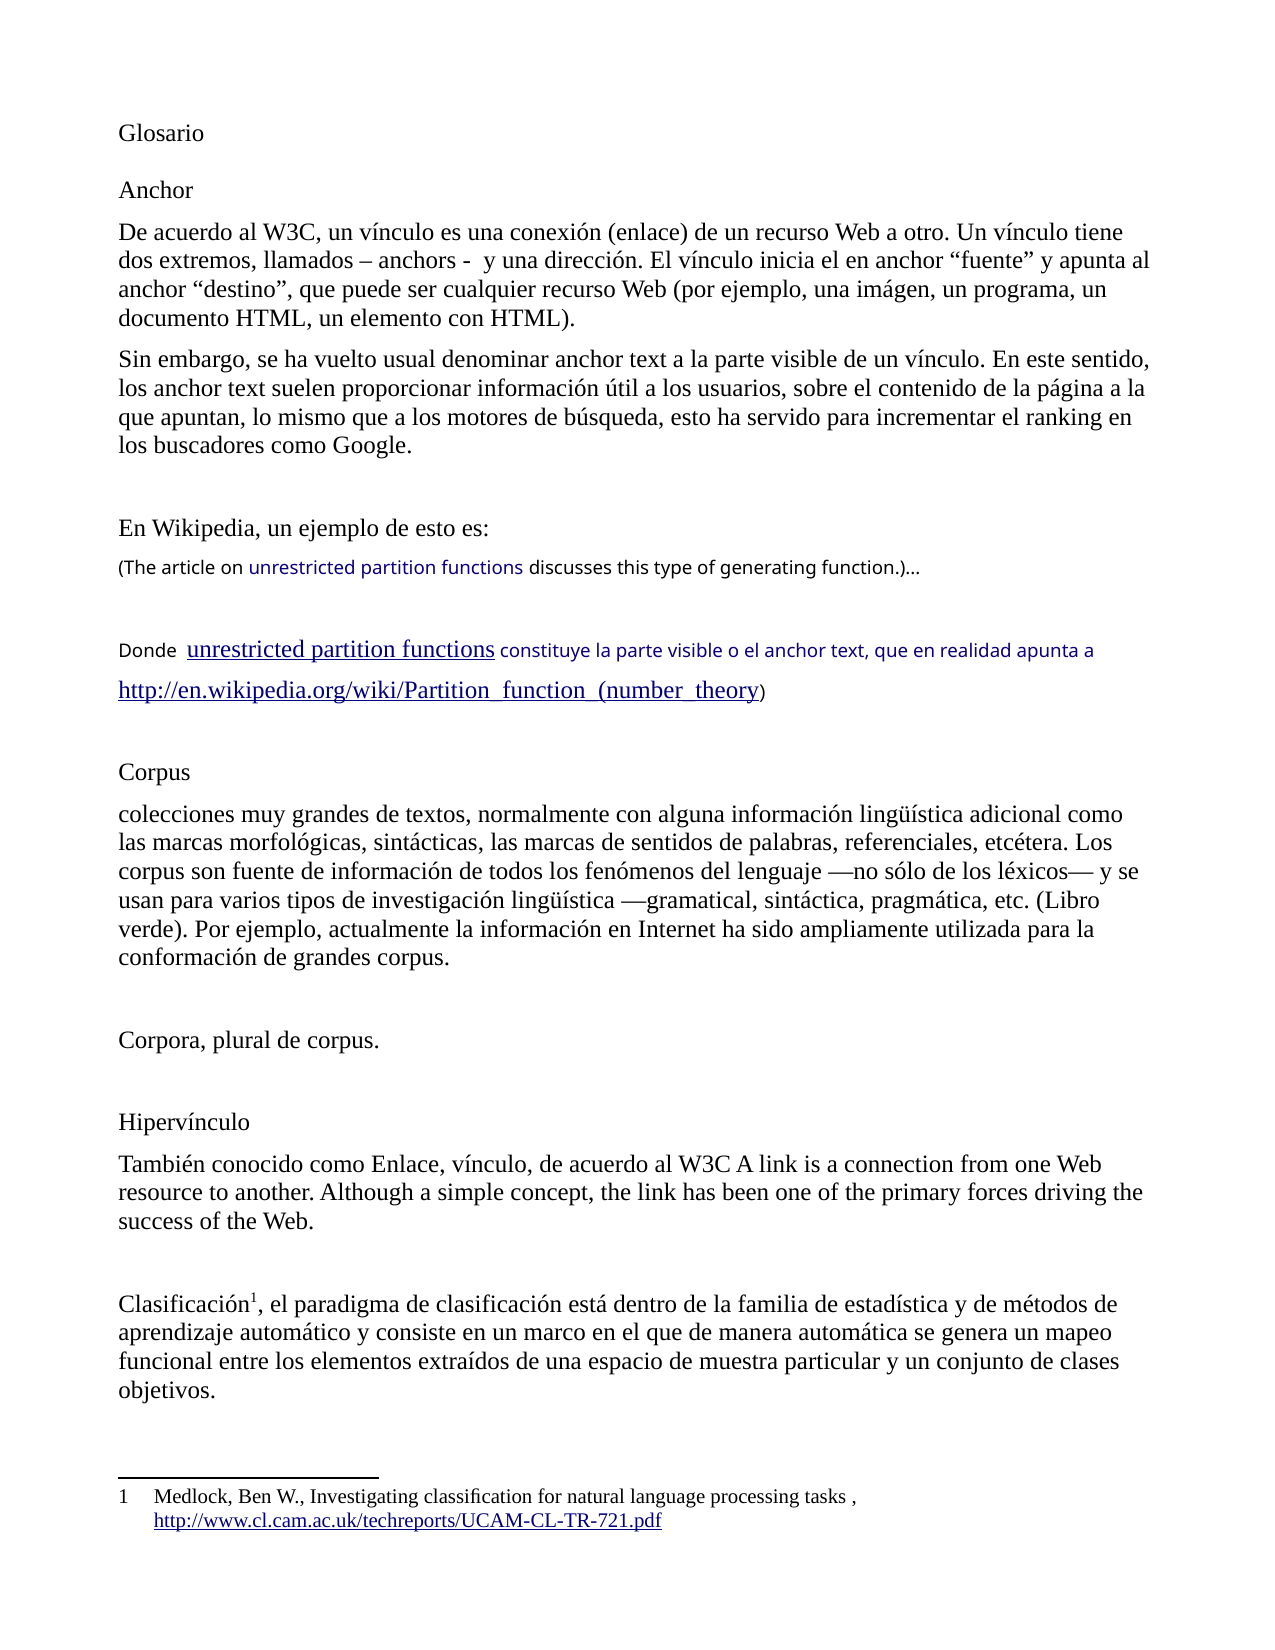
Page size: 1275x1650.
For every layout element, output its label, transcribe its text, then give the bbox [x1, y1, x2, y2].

text Corpus [118, 757, 1157, 786]
text Clasificación, el paradigma de clasificación está dentro de la familia de estadística y de métodos de aprendizaje automático y consiste en un marco en el que de manera automática se genera un mapeo funcional entre los elementos extraídos de una espacio de muestra particular y un conjunto de clases objetivos. [118, 1289, 1157, 1404]
text Donde unrestricted partition functions constituye la parte visible o el anchor text, que en realidad apunta a [118, 634, 1157, 662]
text http://en.wikipedia.org/wiki/Partition_function_(number_theory) [118, 675, 1157, 704]
text Sin embargo, se ha vuelto usual denominar anchor text a la parte visible de un vínculo. En este sentido, los anchor text suelen proporcionar información útil a los usuarios, sobre el contenido de la página a la que apuntan, lo mismo que a los motores de búsqueda, esto ha servido para incrementar el ranking en los buscadores como Google. [118, 344, 1157, 459]
text También conocido como Enlace, vínculo, de acuerdo al W3C A link is a connection from one Web resource to another. Although a simple concept, the link has been one of the primary forces driving the success of the Web. [118, 1149, 1157, 1235]
text colecciones muy grandes de textos, normalmente con alguna información lingüística adicional como las marcas morfológicas, sintácticas, las marcas de sentidos de palabras, referenciales, etcétera. Los corpus son fuente de información de todos los fenómenos del lenguaje —no sólo de los léxicos— y se usan para varios tipos de investigación lingüística —gramatical, sintáctica, pragmática, etc. (Libro verde). Por ejemplo, actualmente la información en Internet ha sido ampliamente utilizada para la conformación de grandes corpus. [118, 799, 1157, 971]
text En Wikipedia, un ejemplo de esto es: [118, 513, 1157, 542]
text Corpora, plural de corpus. [118, 1025, 1157, 1054]
text Glosario [118, 118, 1157, 147]
text Anchor [118, 176, 1157, 204]
text De acuerdo al W3C, un vínculo es una conexión (enlace) de un recurso Web a otro. Un vínculo tiene dos extremos, llamados – anchors - y una dirección. El vínculo inicia el en anchor “fuente” y apunta al anchor “destino”, que puede ser cualquier recurso Web (por ejemplo, una imágen, un programa, un documento HTML, un elemento con HTML). [118, 217, 1157, 332]
text Medlock, Ben W., Investigating classiﬁcation for natural language processing tasks , http://www.cl.cam.ac.uk/techreports/UCAM-CL-TR-721.pdf [118, 1484, 1157, 1532]
text Hipervínculo [118, 1107, 1157, 1136]
text (The article on unrestricted partition functions discusses this type of generating function.)... [118, 554, 1157, 580]
